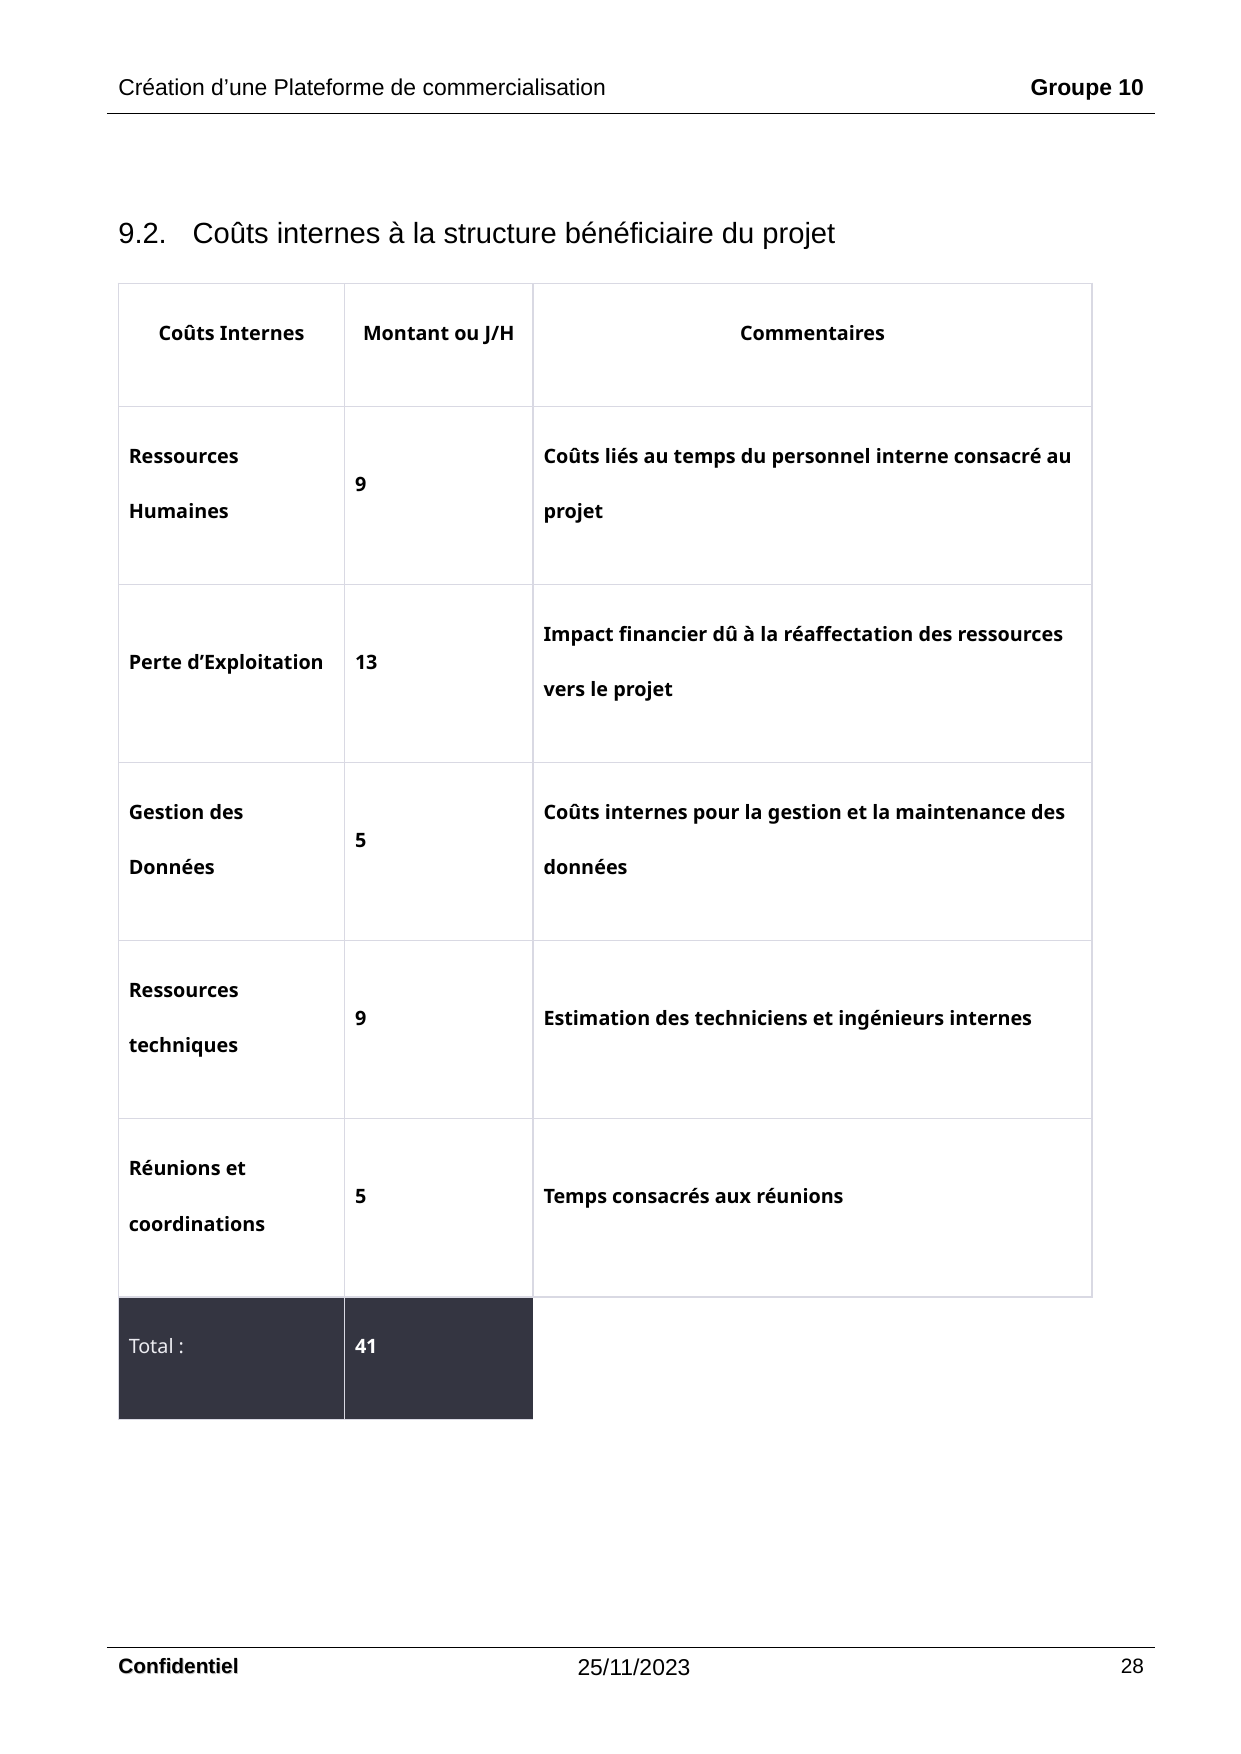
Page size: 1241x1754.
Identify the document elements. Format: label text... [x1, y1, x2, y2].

table_header Commentaires [534, 284, 1091, 406]
table_cell Impact financier dû à la réaffectation des ressources vers le projet [534, 585, 1091, 762]
table_cell Coûts internes pour la gestion et la maintenance des données [534, 763, 1091, 940]
table_cell Ressources techniques [119, 941, 344, 1118]
table_cell Total : [119, 1298, 344, 1419]
table_cell Coûts liés au temps du personnel interne consacré au projet [534, 407, 1091, 584]
table_cell Gestion des Données [119, 763, 344, 940]
table_cell Temps consacrés aux réunions [534, 1119, 1091, 1296]
table_cell 13 [345, 585, 532, 762]
table_cell 41 [345, 1298, 533, 1419]
subtitle Coûts internes à la structure bénéficiaire du projet [118, 216, 1152, 250]
table_header Montant ou J/H [345, 284, 532, 406]
table_cell 5 [345, 763, 532, 940]
table_cell 9 [345, 941, 532, 1118]
table_cell Ressources Humaines [119, 407, 344, 584]
table_cell Estimation des techniciens et ingénieurs internes [534, 941, 1091, 1118]
table_cell Perte d’Exploitation [119, 585, 344, 762]
table_cell 5 [345, 1119, 532, 1296]
table_header Coûts Internes [119, 284, 344, 406]
table_cell Réunions et coordinations [119, 1119, 344, 1296]
table_cell [533, 1298, 1092, 1419]
table_cell 9 [345, 407, 532, 584]
